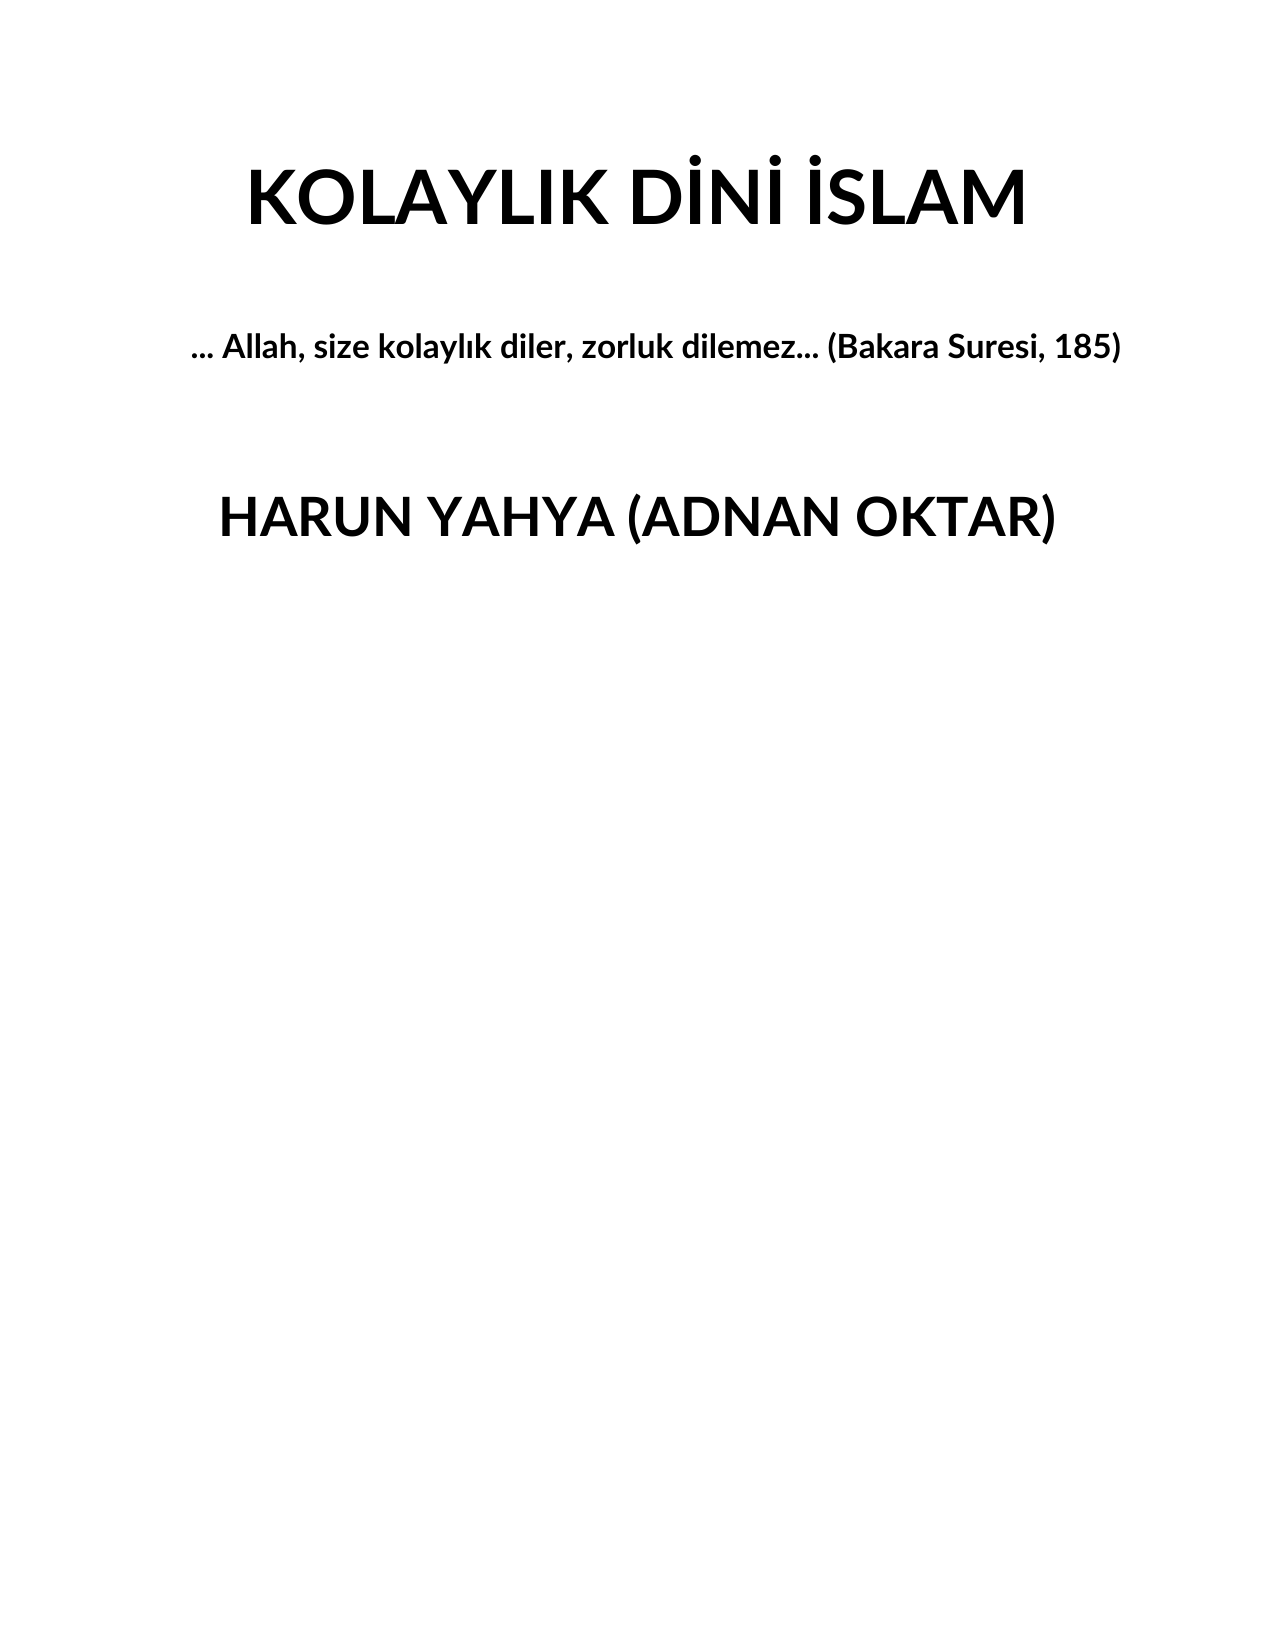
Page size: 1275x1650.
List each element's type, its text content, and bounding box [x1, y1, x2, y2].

subtitle KOLAYLIK DİNİ İSLAM [75, 150, 1200, 240]
text ... Allah, size kolaylık diler, zorluk dilemez... (Bakara Suresi, 185) [75, 325, 1200, 365]
text HARUN YAHYA (ADNAN OKTAR) [75, 483, 1200, 548]
